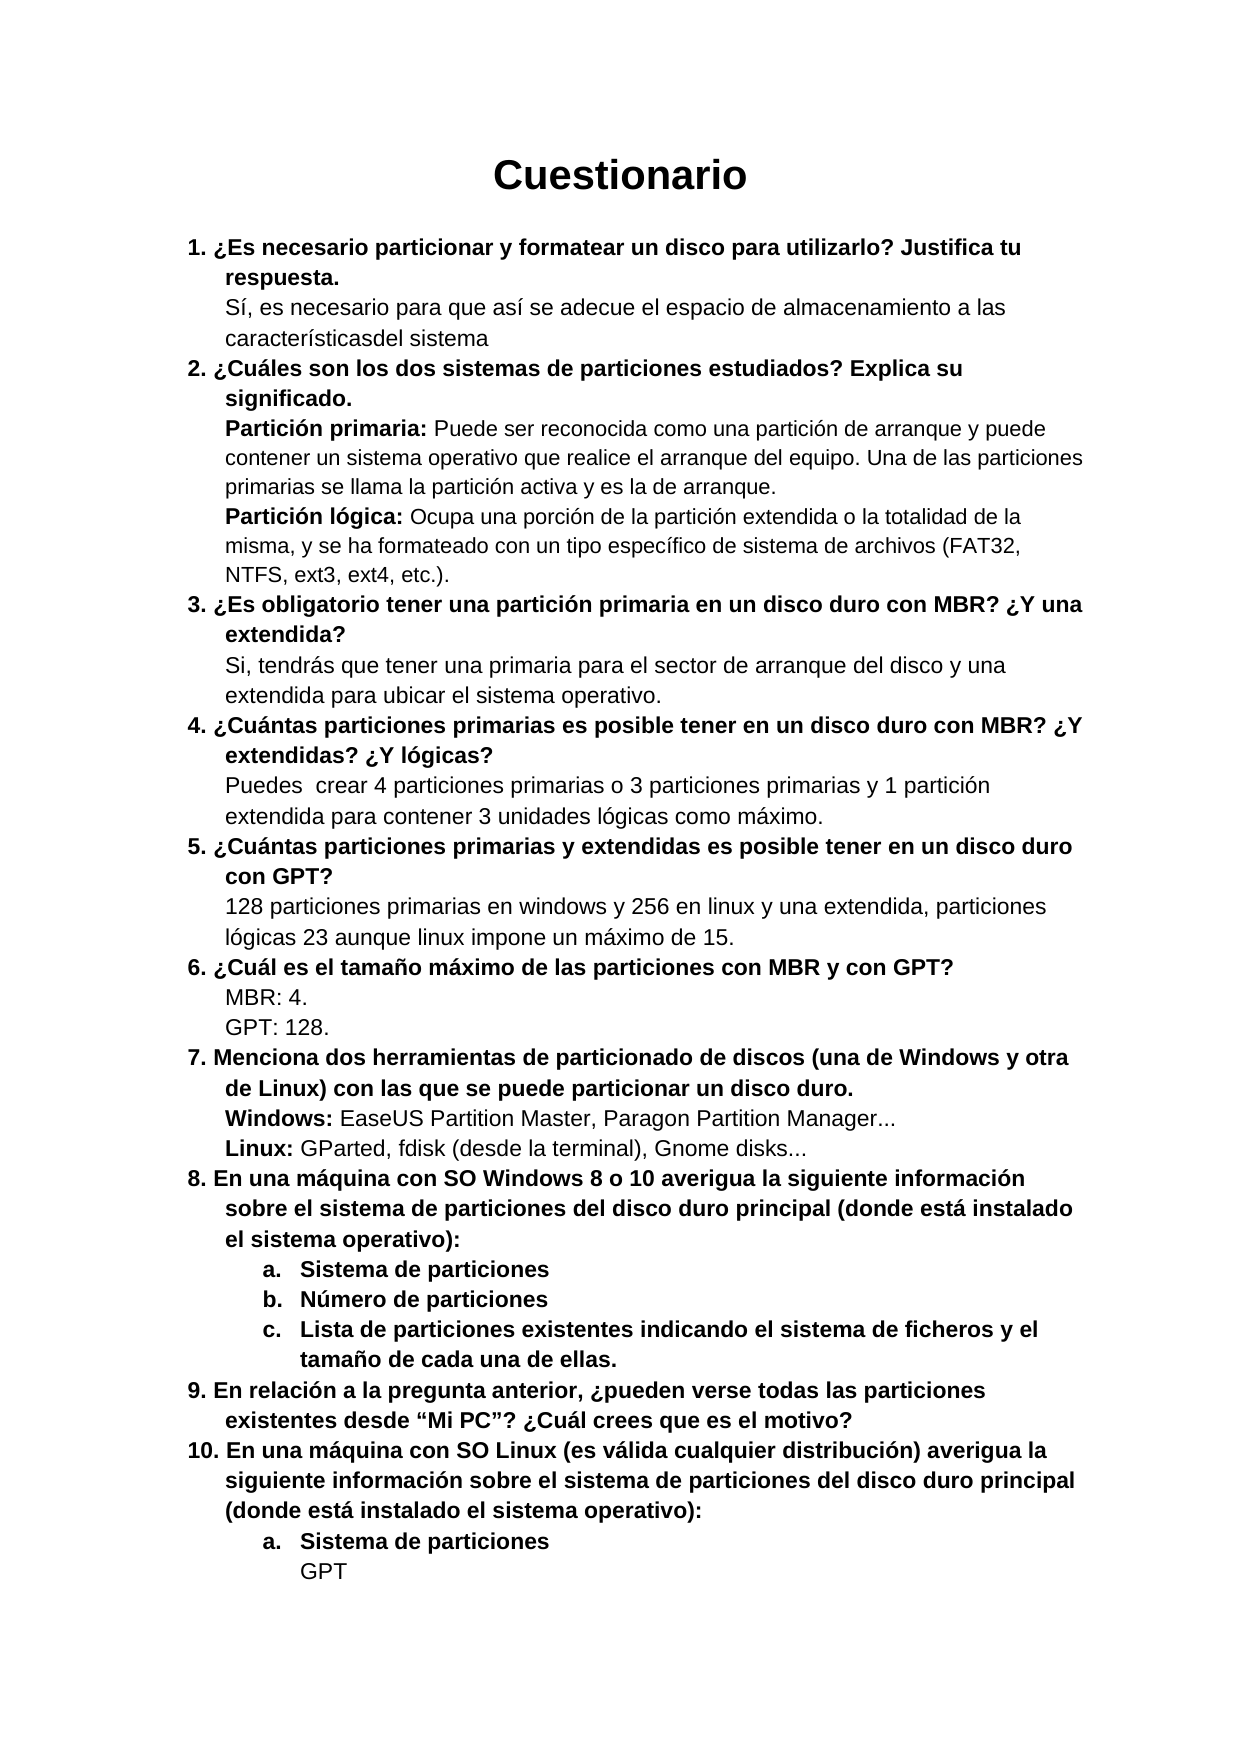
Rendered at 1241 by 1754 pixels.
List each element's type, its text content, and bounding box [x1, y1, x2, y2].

list Sistema de particiones [262, 1528, 1090, 1554]
list GPT: 128. [187, 1014, 1090, 1041]
list ¿Es obligatorio tener una partición primaria en un disco duro con MBR? ¿Y una extendida? [187, 591, 1090, 648]
list Número de particiones [262, 1286, 1090, 1312]
list MBR: 4. [187, 984, 1090, 1010]
list En relación a la pregunta anterior, ¿pueden verse todas las particiones existentes desde “Mi PC”? ¿Cuál crees que es el motivo? [187, 1377, 1090, 1433]
list Partición lógica: Ocupa una porción de la partición extendida o la totalidad de la misma, y se ha formateado con un tipo específico de sistema de archivos (FAT32, NTFS, ext3, ext4, etc.). [187, 503, 1090, 587]
list Menciona dos herramientas de particionado de discos (una de Windows y otra de Linux) con las que se puede particionar un disco duro. [187, 1044, 1090, 1101]
list ¿Es necesario particionar y formatear un disco para utilizarlo? Justifica tu respuesta. [187, 234, 1090, 291]
list Si, tendrás que tener una primaria para el sector de arranque del disco y una extendida para ubicar el sistema operativo. [187, 652, 1090, 708]
list En una máquina con SO Windows 8 o 10 averigua la siguiente información sobre el sistema de particiones del disco duro principal (donde está instalado el sistema operativo): [187, 1165, 1090, 1252]
list En una máquina con SO Linux (es válida cualquier distribución) averigua la siguiente información sobre el sistema de particiones del disco duro principal (donde está instalado el sistema operativo): [187, 1437, 1090, 1524]
list Sistema de particiones [262, 1256, 1090, 1282]
list ¿Cuál es el tamaño máximo de las particiones con MBR y con GPT? [187, 954, 1090, 980]
list Windows: EaseUS Partition Master, Paragon Partition Manager... [187, 1105, 1090, 1131]
list Lista de particiones existentes indicando el sistema de ficheros y el tamaño de cada una de ellas. [262, 1316, 1090, 1373]
list ¿Cuáles son los dos sistemas de particiones estudiados? Explica su significado. [187, 355, 1090, 411]
subtitle Cuestionario [150, 150, 1090, 198]
list GPT [262, 1558, 1090, 1584]
list ¿Cuántas particiones primarias y extendidas es posible tener en un disco duro con GPT? [187, 833, 1090, 889]
list 128 particiones primarias en windows y 256 en linux y una extendida, particiones lógicas 23 aunque linux impone un máximo de 15. [187, 893, 1090, 950]
list Sí, es necesario para que así se adecue el espacio de almacenamiento a las característicasdel sistema [187, 294, 1090, 351]
list Partición primaria: Puede ser reconocida como una partición de arranque y puede contener un sistema operativo que realice el arranque del equipo. Una de las particiones primarias se llama la partición activa y es la de arranque. [187, 415, 1090, 499]
list Linux: GParted, fdisk (desde la terminal), Gnome disks... [187, 1135, 1090, 1161]
list Puedes crear 4 particiones primarias o 3 particiones primarias y 1 partición extendida para contener 3 unidades lógicas como máximo. [187, 772, 1090, 829]
list ¿Cuántas particiones primarias es posible tener en un disco duro con MBR? ¿Y extendidas? ¿Y lógicas? [187, 712, 1090, 769]
